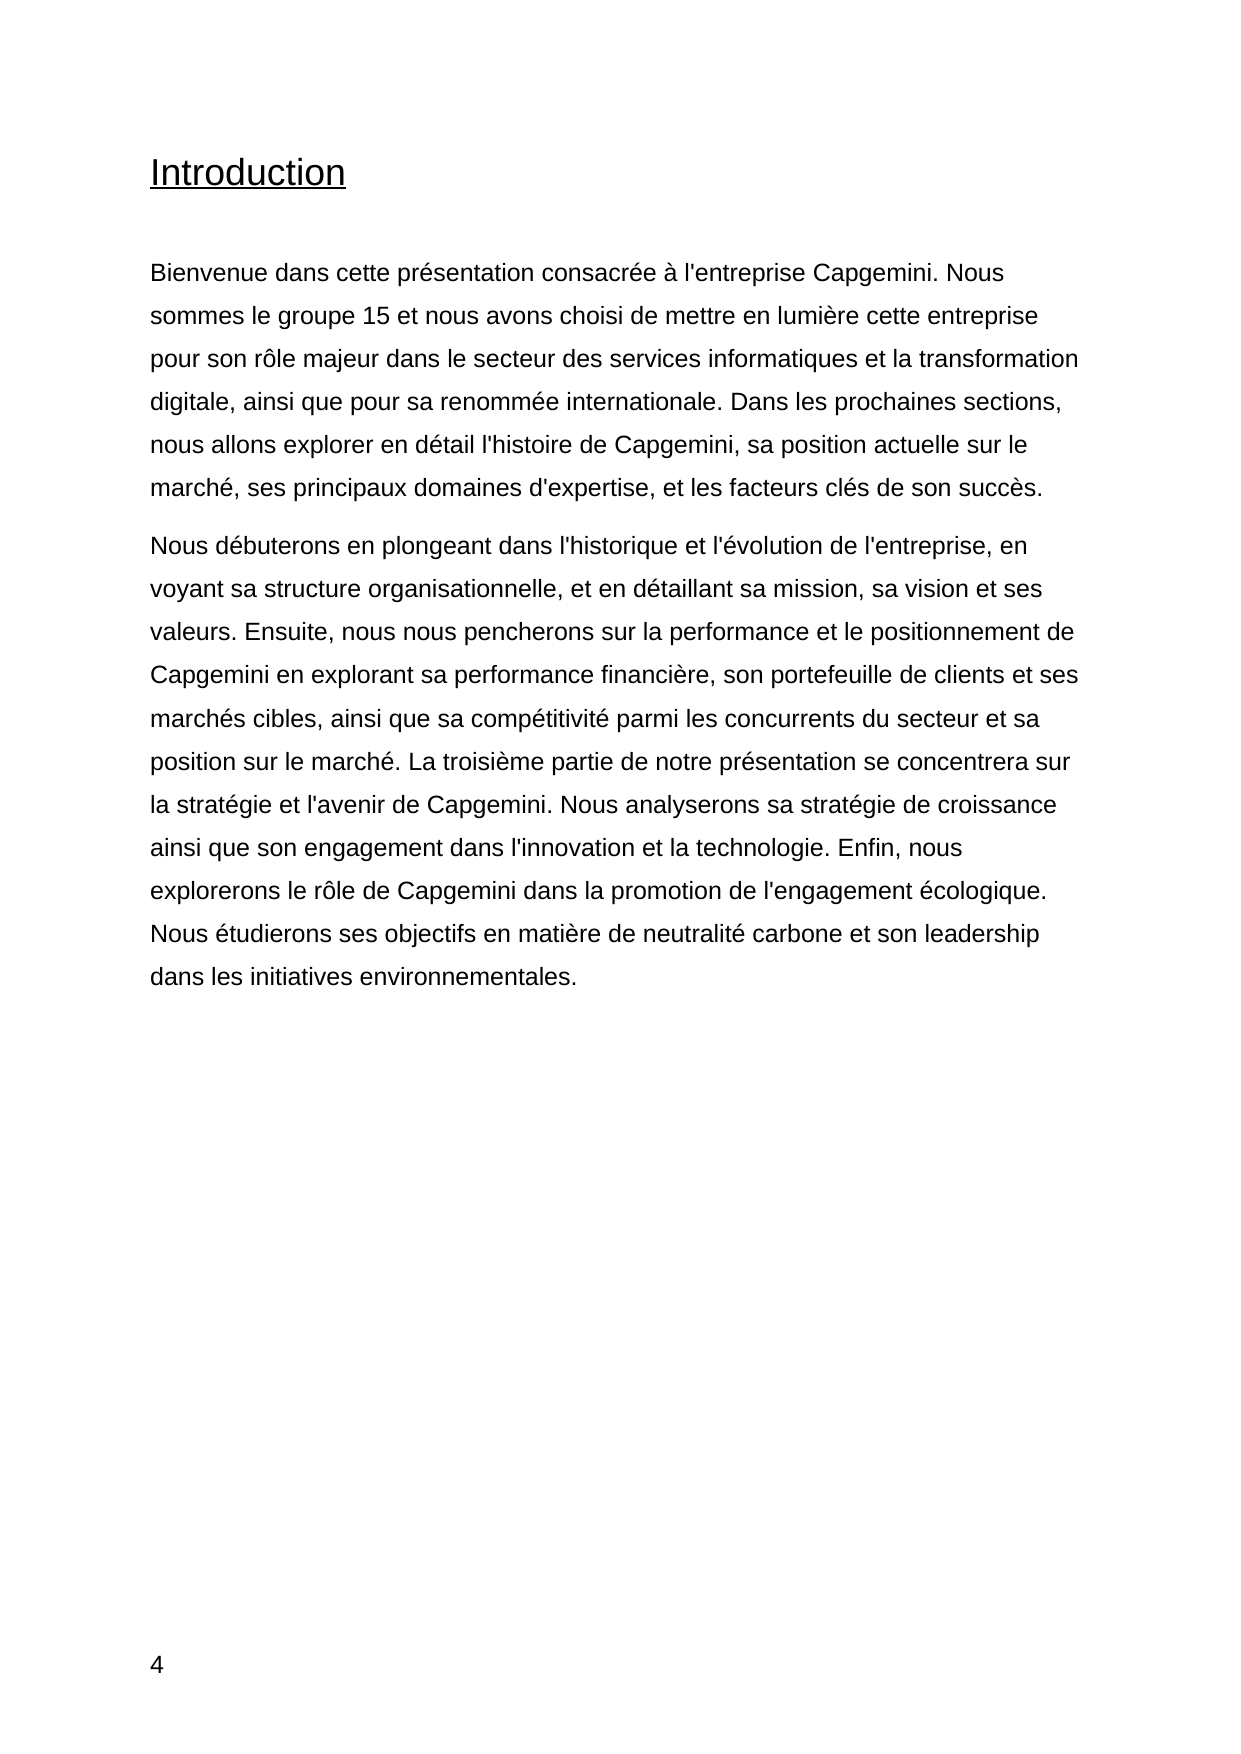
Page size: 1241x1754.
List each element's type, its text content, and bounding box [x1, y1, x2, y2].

subtitle Introduction [150, 150, 1090, 193]
text Bienvenue dans cette présentation consacrée à l'entreprise Capgemini. Nous sommes le groupe 15 et nous avons choisi de mettre en lumière cette entreprise pour son rôle majeur dans le secteur des services informatiques et la transformation digitale, ainsi que pour sa renommée internationale. Dans les prochaines sections, nous allons explorer en détail l'histoire de Capgemini, sa position actuelle sur le marché, ses principaux domaines d'expertise, et les facteurs clés de son succès. [150, 258, 1090, 502]
text Nous débuterons en plongeant dans l'historique et l'évolution de l'entreprise, en voyant sa structure organisationnelle, et en détaillant sa mission, sa vision et ses valeurs. Ensuite, nous nous pencherons sur la performance et le positionnement de Capgemini en explorant sa performance financière, son portefeuille de clients et ses marchés cibles, ainsi que sa compétitivité parmi les concurrents du secteur et sa position sur le marché. La troisième partie de notre présentation se concentrera sur la stratégie et l'avenir de Capgemini. Nous analyserons sa stratégie de croissance ainsi que son engagement dans l'innovation et la technologie. Enfin, nous explorerons le rôle de Capgemini dans la promotion de l'engagement écologique. Nous étudierons ses objectifs en matière de neutralité carbone et son leadership dans les initiatives environnementales. [150, 531, 1090, 991]
